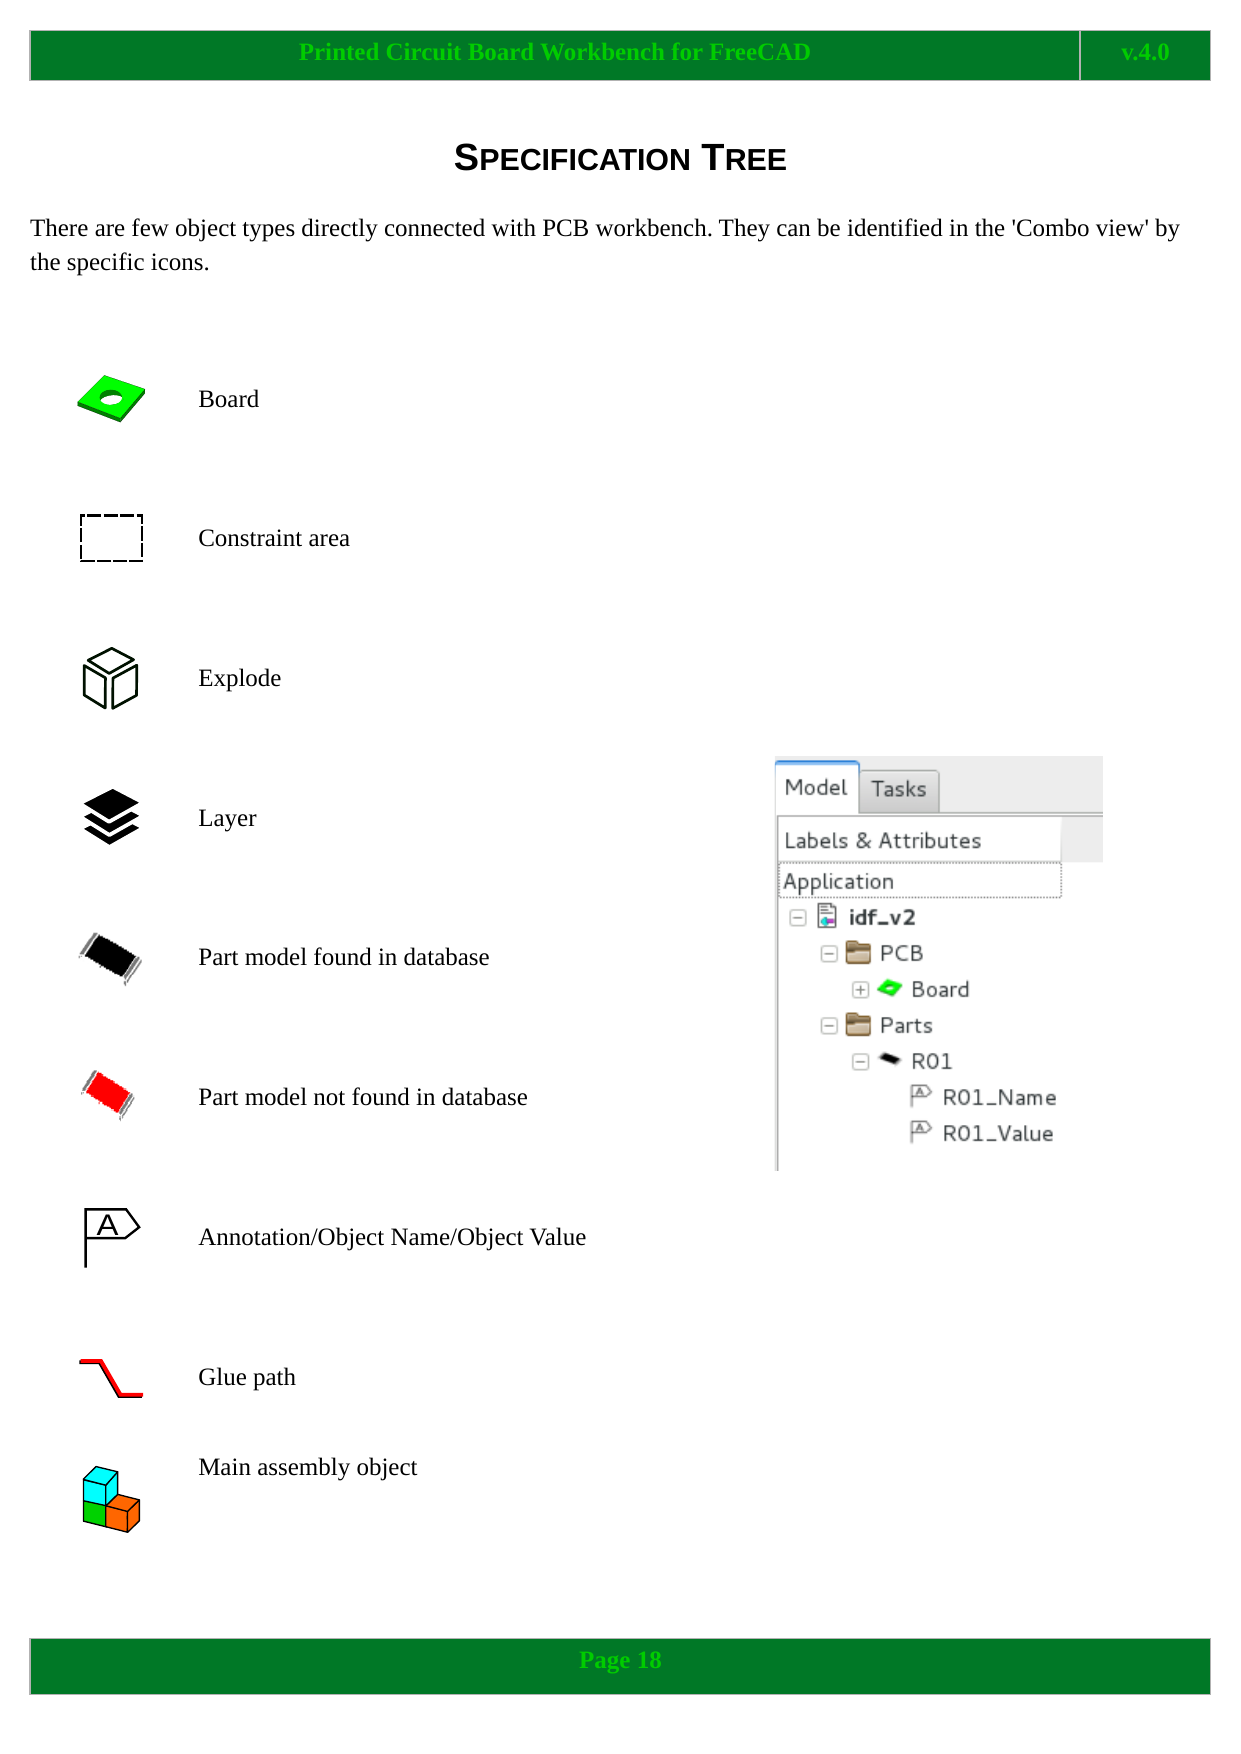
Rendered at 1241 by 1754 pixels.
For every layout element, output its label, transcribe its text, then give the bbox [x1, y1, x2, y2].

table_cell [30, 608, 192, 747]
picture [75, 1061, 147, 1132]
table_header Board [193, 328, 678, 468]
table_cell Glue path [193, 1306, 678, 1446]
table_cell Part model not found in database [193, 1027, 678, 1166]
table_cell [30, 468, 192, 608]
table_cell [30, 887, 192, 1027]
table_cell Main assembly object [193, 1446, 678, 1569]
picture [774, 756, 1103, 1171]
table_cell [30, 1446, 192, 1569]
text There are few object types directly connected with PCB workbench. They can be identified in the 'Combo view' by the specific icons. [30, 213, 1211, 276]
table_cell [30, 1166, 192, 1306]
table_cell Annotation/Object Name/Object Value [193, 1166, 678, 1306]
picture [75, 921, 147, 993]
table_header [30, 328, 192, 468]
table_cell Layer [193, 748, 678, 887]
table_header [679, 328, 1211, 1569]
table_cell [30, 1027, 192, 1166]
table_cell [30, 1306, 192, 1446]
table_cell Constraint area [193, 468, 678, 608]
table_cell Part model found in database [193, 887, 678, 1027]
table_cell [30, 748, 192, 887]
table_cell Explode [193, 608, 678, 747]
subtitle Specification Tree [30, 135, 1211, 179]
